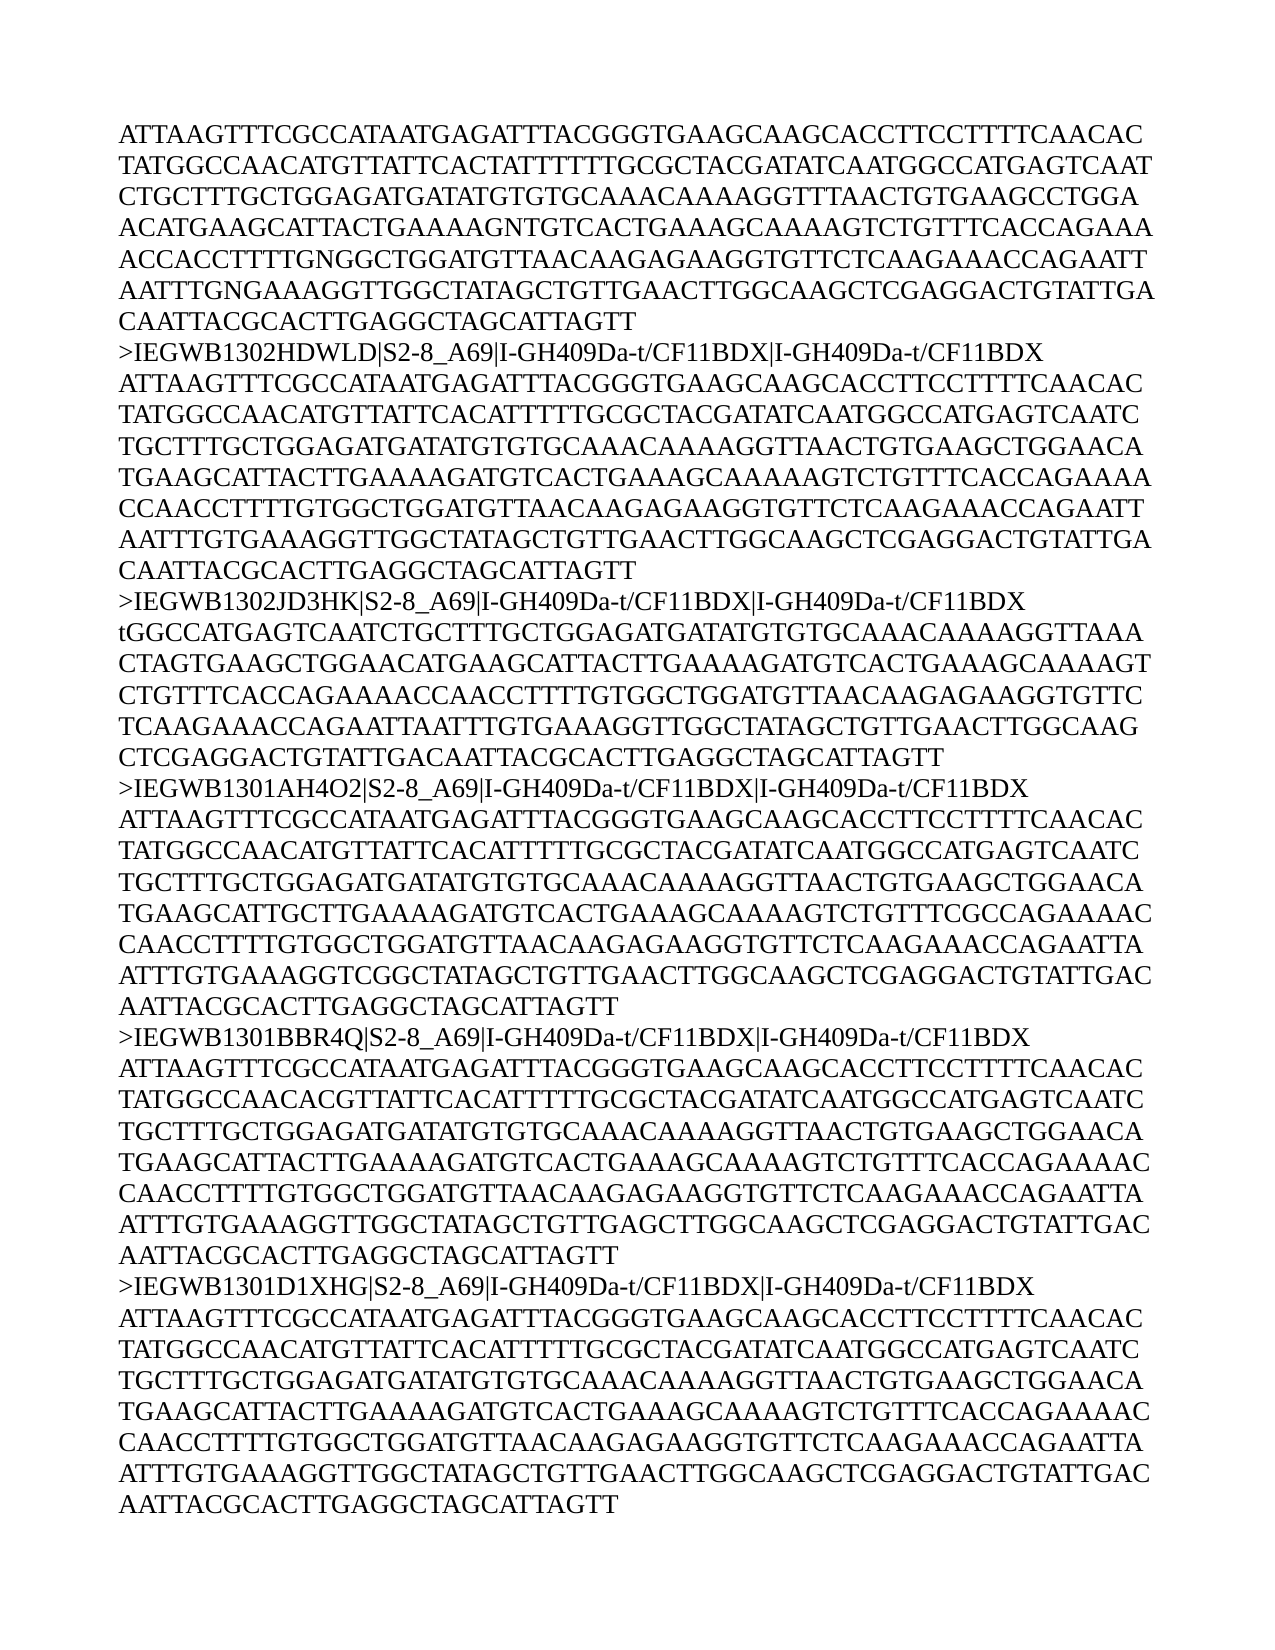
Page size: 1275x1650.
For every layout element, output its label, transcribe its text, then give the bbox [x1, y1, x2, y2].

text ATTAAGTTTCGCCATAATGAGATTTACGGGTGAAGCAAGCACCTTCCTTTTCAACACTATGGCCAACATGTTATTCACTATTTTTTGCGCTACGATATCAATGGCCATGAGTCAATCTGCTTTGCTGGAGATGATATGTGTGCAAACAAAAGGTTTAACTGTGAAGCCTGGAACATGAAGCATTACTGAAAAGNTGTCACTGAAAGCAAAAGTCTGTTTCACCAGAAAACCACCTTTTGNGGCTGGATGTTAACAAGAGAAGGTGTTCTCAAGAAACCAGAATTAATTTGNGAAAGGTTGGCTATAGCTGTTGAACTTGGCAAGCTCGAGGACTGTATTGACAATTACGCACTTGAGGCTAGCATTAGTT [118, 118, 1157, 336]
text >IEGWB1301BBR4Q|S2-8_A69|I-GH409Da-t/CF11BDX|I-GH409Da-t/CF11BDX [118, 1021, 1157, 1052]
text >IEGWB1301AH4O2|S2-8_A69|I-GH409Da-t/CF11BDX|I-GH409Da-t/CF11BDX [118, 772, 1157, 803]
text >IEGWB1302HDWLD|S2-8_A69|I-GH409Da-t/CF11BDX|I-GH409Da-t/CF11BDX [118, 336, 1157, 367]
text >IEGWB1301D1XHG|S2-8_A69|I-GH409Da-t/CF11BDX|I-GH409Da-t/CF11BDX [118, 1271, 1157, 1302]
text ATTAAGTTTCGCCATAATGAGATTTACGGGTGAAGCAAGCACCTTCCTTTTCAACACTATGGCCAACATGTTATTCACATTTTTGCGCTACGATATCAATGGCCATGAGTCAATCTGCTTTGCTGGAGATGATATGTGTGCAAACAAAAGGTTAACTGTGAAGCTGGAACATGAAGCATTACTTGAAAAGATGTCACTGAAAGCAAAAGTCTGTTTCACCAGAAAACCAACCTTTTGTGGCTGGATGTTAACAAGAGAAGGTGTTCTCAAGAAACCAGAATTAATTTGTGAAAGGTTGGCTATAGCTGTTGAACTTGGCAAGCTCGAGGACTGTATTGACAATTACGCACTTGAGGCTAGCATTAGTT [118, 1302, 1157, 1520]
text ATTAAGTTTCGCCATAATGAGATTTACGGGTGAAGCAAGCACCTTCCTTTTCAACACTATGGCCAACATGTTATTCACATTTTTGCGCTACGATATCAATGGCCATGAGTCAATCTGCTTTGCTGGAGATGATATGTGTGCAAACAAAAGGTTAACTGTGAAGCTGGAACATGAAGCATTACTTGAAAAGATGTCACTGAAAGCAAAAAGTCTGTTTCACCAGAAAACCAACCTTTTGTGGCTGGATGTTAACAAGAGAAGGTGTTCTCAAGAAACCAGAATTAATTTGTGAAAGGTTGGCTATAGCTGTTGAACTTGGCAAGCTCGAGGACTGTATTGACAATTACGCACTTGAGGCTAGCATTAGTT [118, 367, 1157, 585]
text >IEGWB1302JD3HK|S2-8_A69|I-GH409Da-t/CF11BDX|I-GH409Da-t/CF11BDX [118, 585, 1157, 616]
text ATTAAGTTTCGCCATAATGAGATTTACGGGTGAAGCAAGCACCTTCCTTTTCAACACTATGGCCAACACGTTATTCACATTTTTGCGCTACGATATCAATGGCCATGAGTCAATCTGCTTTGCTGGAGATGATATGTGTGCAAACAAAAGGTTAACTGTGAAGCTGGAACATGAAGCATTACTTGAAAAGATGTCACTGAAAGCAAAAGTCTGTTTCACCAGAAAACCAACCTTTTGTGGCTGGATGTTAACAAGAGAAGGTGTTCTCAAGAAACCAGAATTAATTTGTGAAAGGTTGGCTATAGCTGTTGAGCTTGGCAAGCTCGAGGACTGTATTGACAATTACGCACTTGAGGCTAGCATTAGTT [118, 1052, 1157, 1271]
text ATTAAGTTTCGCCATAATGAGATTTACGGGTGAAGCAAGCACCTTCCTTTTCAACACTATGGCCAACATGTTATTCACATTTTTGCGCTACGATATCAATGGCCATGAGTCAATCTGCTTTGCTGGAGATGATATGTGTGCAAACAAAAGGTTAACTGTGAAGCTGGAACATGAAGCATTGCTTGAAAAGATGTCACTGAAAGCAAAAGTCTGTTTCGCCAGAAAACCAACCTTTTGTGGCTGGATGTTAACAAGAGAAGGTGTTCTCAAGAAACCAGAATTAATTTGTGAAAGGTCGGCTATAGCTGTTGAACTTGGCAAGCTCGAGGACTGTATTGACAATTACGCACTTGAGGCTAGCATTAGTT [118, 803, 1157, 1021]
text tGGCCATGAGTCAATCTGCTTTGCTGGAGATGATATGTGTGCAAACAAAAGGTTAAACTAGTGAAGCTGGAACATGAAGCATTACTTGAAAAGATGTCACTGAAAGCAAAAGTCTGTTTCACCAGAAAACCAACCTTTTGTGGCTGGATGTTAACAAGAGAAGGTGTTCTCAAGAAACCAGAATTAATTTGTGAAAGGTTGGCTATAGCTGTTGAACTTGGCAAGCTCGAGGACTGTATTGACAATTACGCACTTGAGGCTAGCATTAGTT [118, 616, 1157, 772]
